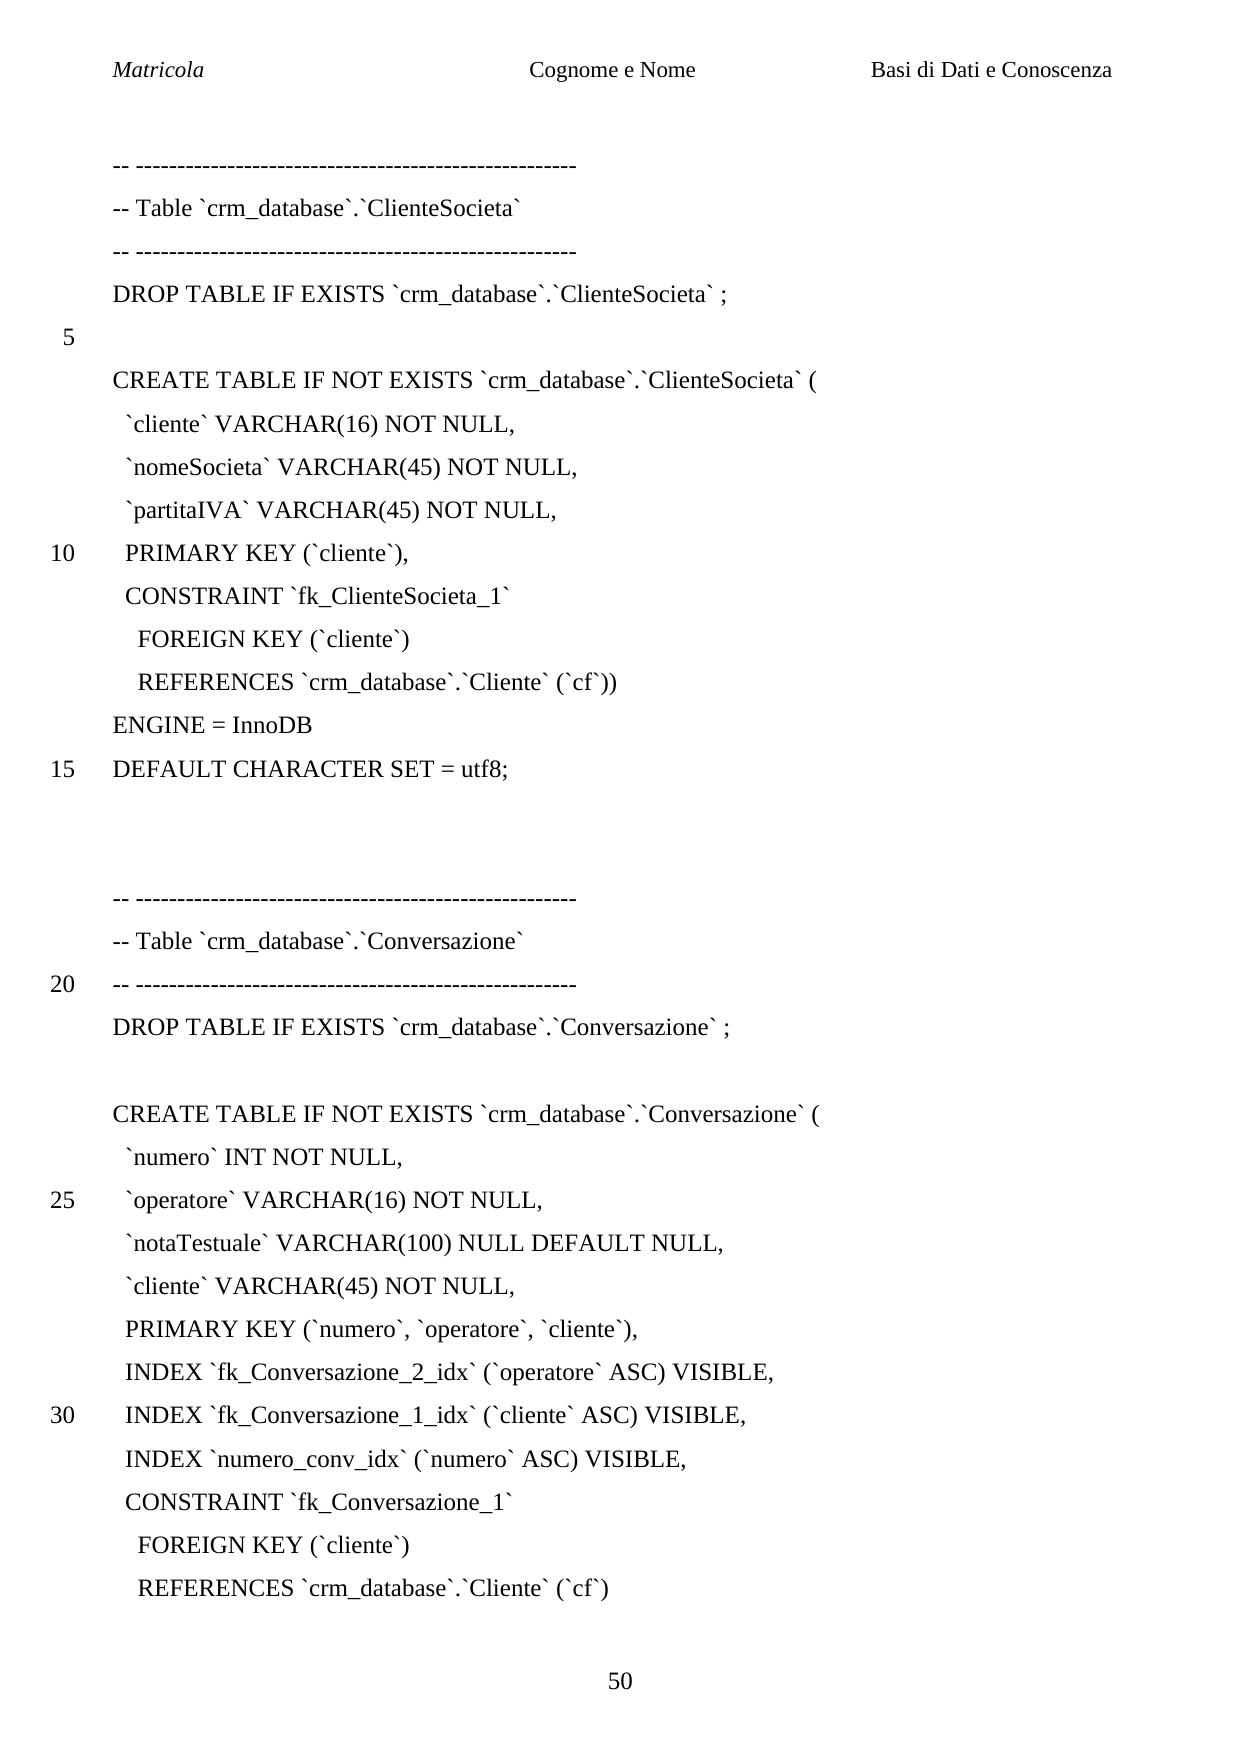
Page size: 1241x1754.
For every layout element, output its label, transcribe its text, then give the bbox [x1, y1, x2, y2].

text CREATE TABLE IF NOT EXISTS `crm_database`.`Conversazione` ( [112, 1099, 1128, 1127]
text REFERENCES `crm_database`.`Cliente` (`cf`) [112, 1573, 1128, 1602]
text CONSTRAINT `fk_ClienteSocieta_1` [112, 581, 1128, 610]
text CREATE TABLE IF NOT EXISTS `crm_database`.`ClienteSocieta` ( [112, 366, 1128, 394]
text -- ----------------------------------------------------- [112, 150, 1128, 179]
text DEFAULT CHARACTER SET = utf8; [112, 754, 1128, 782]
text DROP TABLE IF EXISTS `crm_database`.`Conversazione` ; [112, 1012, 1128, 1041]
text PRIMARY KEY (`numero`, `operatore`, `cliente`), [112, 1314, 1128, 1343]
text `operatore` VARCHAR(16) NOT NULL, [112, 1185, 1128, 1214]
text `cliente` VARCHAR(16) NOT NULL, [112, 409, 1128, 437]
text FOREIGN KEY (`cliente`) [112, 1530, 1128, 1559]
text CONSTRAINT `fk_Conversazione_1` [112, 1487, 1128, 1516]
text PRIMARY KEY (`cliente`), [112, 538, 1128, 567]
text REFERENCES `crm_database`.`Cliente` (`cf`)) [112, 667, 1128, 696]
text `cliente` VARCHAR(45) NOT NULL, [112, 1271, 1128, 1300]
text `partitaIVA` VARCHAR(45) NOT NULL, [112, 495, 1128, 524]
text -- ----------------------------------------------------- [112, 236, 1128, 265]
text INDEX `fk_Conversazione_1_idx` (`cliente` ASC) VISIBLE, [112, 1401, 1128, 1429]
text ENGINE = InnoDB [112, 711, 1128, 739]
text -- ----------------------------------------------------- [112, 883, 1128, 912]
text DROP TABLE IF EXISTS `crm_database`.`ClienteSocieta` ; [112, 279, 1128, 308]
text INDEX `fk_Conversazione_2_idx` (`operatore` ASC) VISIBLE, [112, 1357, 1128, 1386]
text `numero` INT NOT NULL, [112, 1142, 1128, 1171]
text -- Table `crm_database`.`Conversazione` [112, 926, 1128, 955]
text `notaTestuale` VARCHAR(100) NULL DEFAULT NULL, [112, 1228, 1128, 1257]
text FOREIGN KEY (`cliente`) [112, 624, 1128, 653]
text INDEX `numero_conv_idx` (`numero` ASC) VISIBLE, [112, 1444, 1128, 1472]
text -- Table `crm_database`.`ClienteSocieta` [112, 193, 1128, 222]
text -- ----------------------------------------------------- [112, 969, 1128, 998]
text `nomeSocieta` VARCHAR(45) NOT NULL, [112, 452, 1128, 481]
